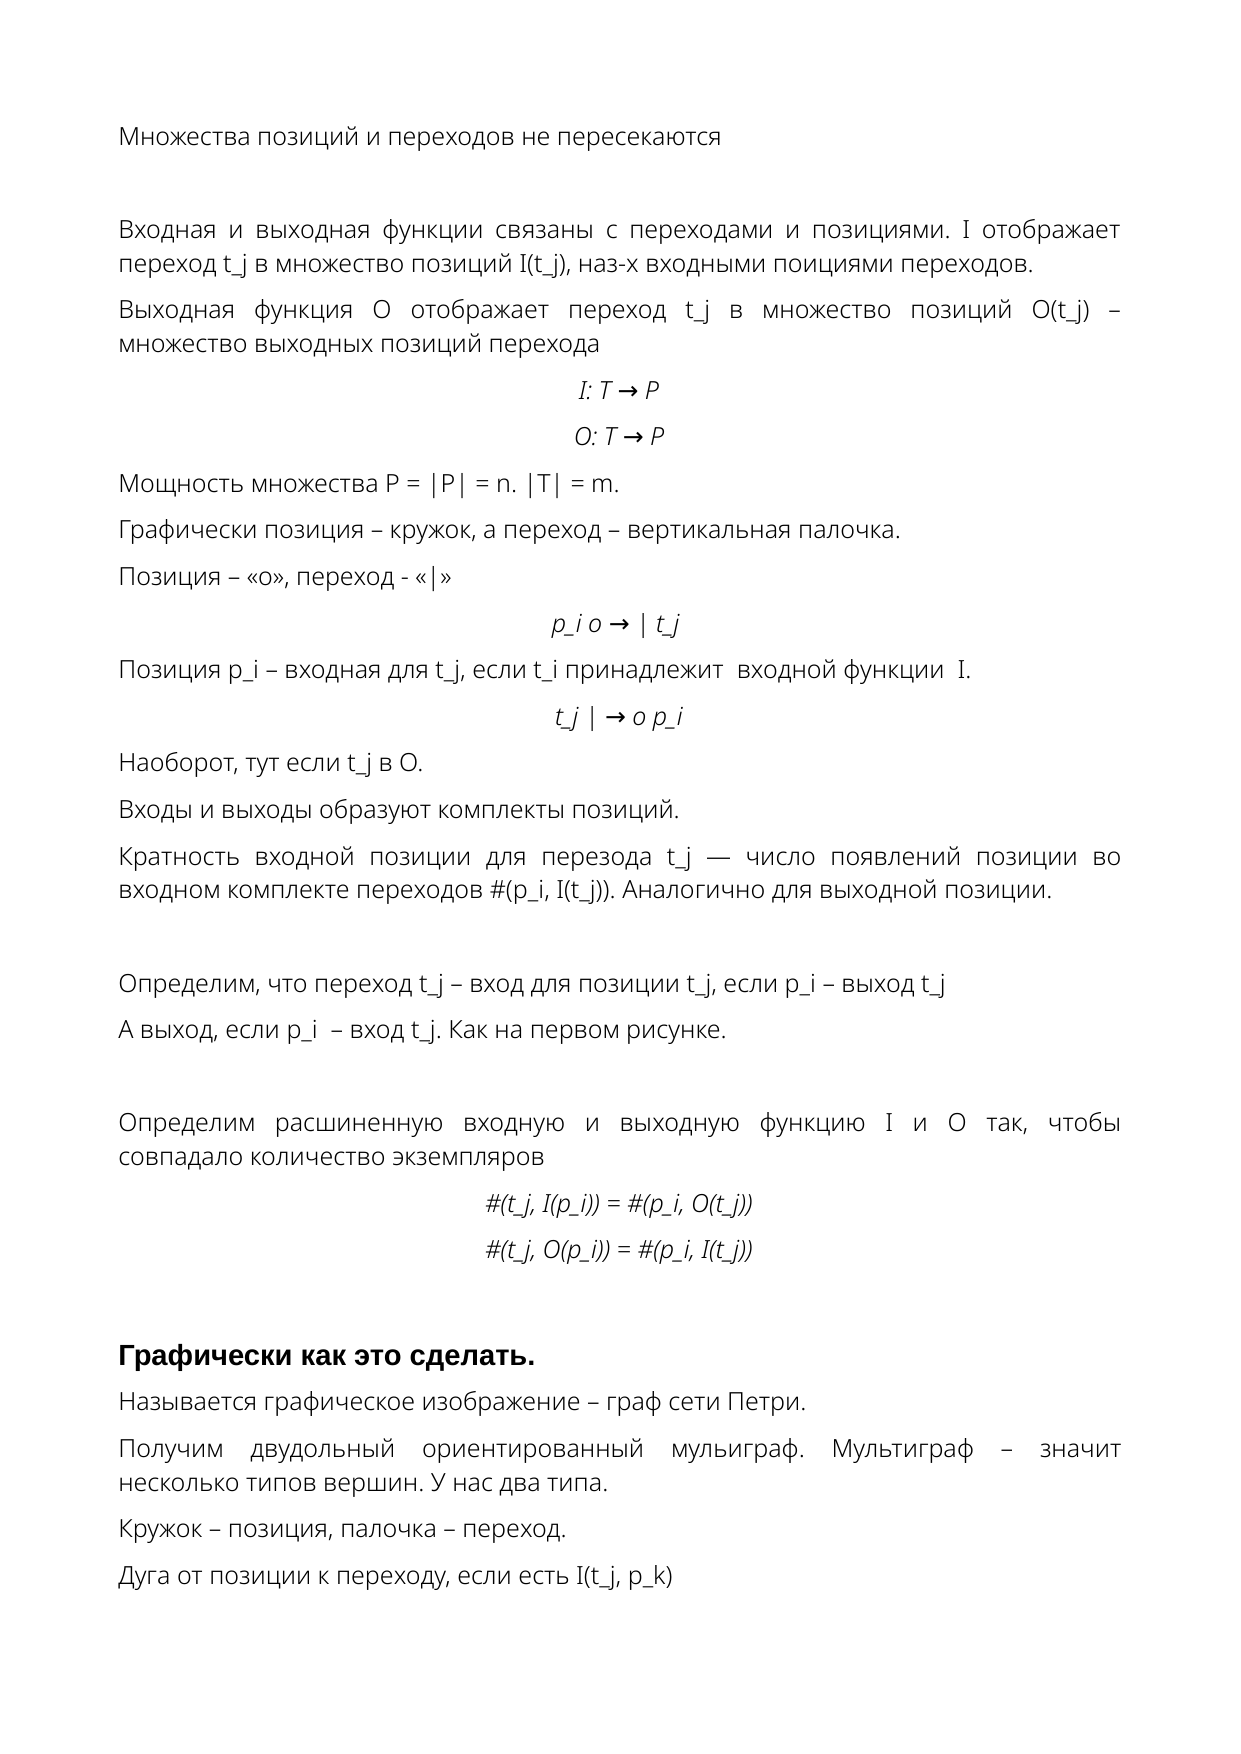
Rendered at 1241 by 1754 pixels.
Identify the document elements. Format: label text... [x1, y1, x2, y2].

text Позиция – «о», переход - «|» [118, 559, 1122, 593]
text O: T → P [118, 419, 1122, 453]
text I: T → P [118, 372, 1122, 407]
text А выход, если p_i – вход t_j. Как на первом рисунке. [118, 1012, 1122, 1046]
text Кратность входной позиции для перезода t_j — число появлений позиции во входном комплекте переходов #(p_i, I(t_j)). Аналогично для выходной позиции. [118, 838, 1122, 906]
text t_j | → o p_i [118, 698, 1122, 732]
text Определим, что переход t_j – вход для позиции t_j, если p_i – выход t_j [118, 965, 1122, 999]
text Мощность множества P = |P| = n. |T| = m. [118, 466, 1122, 500]
text Получим двудольный ориентированный мульиграф. Мультиграф – значит несколько типов вершин. У нас два типа. [118, 1430, 1122, 1498]
text #(t_j, O(p_i)) = #(p_i, I(t_j)) [118, 1232, 1122, 1266]
text Графически позиция – кружок, а переход – вертикальная палочка. [118, 512, 1122, 546]
text Наоборот, тут если t_j в О. [118, 745, 1122, 779]
text Дуга от позиции к переходу, если есть I(t_j, p_k) [118, 1558, 1122, 1592]
text Множества позиций и переходов не пересекаются [118, 118, 1122, 152]
subtitle Графически как это сделать. [118, 1338, 1122, 1371]
text Входы и выходы образуют комплекты позиций. [118, 792, 1122, 826]
text Определим расшиненную входную и выходную функцию I и O так, чтобы совпадало количество экземпляров [118, 1105, 1122, 1173]
text Выходная функция O отображает переход t_j в множество позиций O(t_j) – множество выходных позиций перехода [118, 292, 1122, 360]
text p_i о → | t_j [118, 605, 1122, 639]
text Называется графическое изображение – граф сети Петри. [118, 1384, 1122, 1418]
text Входная и выходная функции связаны с переходами и позициями. I отображает переход t_j в множество позиций I(t_j), наз-х входными поициями переходов. [118, 211, 1122, 279]
text Позиция p_i – входная для t_j, если t_i принадлежит входной функции I. [118, 652, 1122, 686]
text Кружок – позиция, палочка – переход. [118, 1511, 1122, 1545]
text #(t_j, I(p_i)) = #(p_i, O(t_j)) [118, 1186, 1122, 1220]
